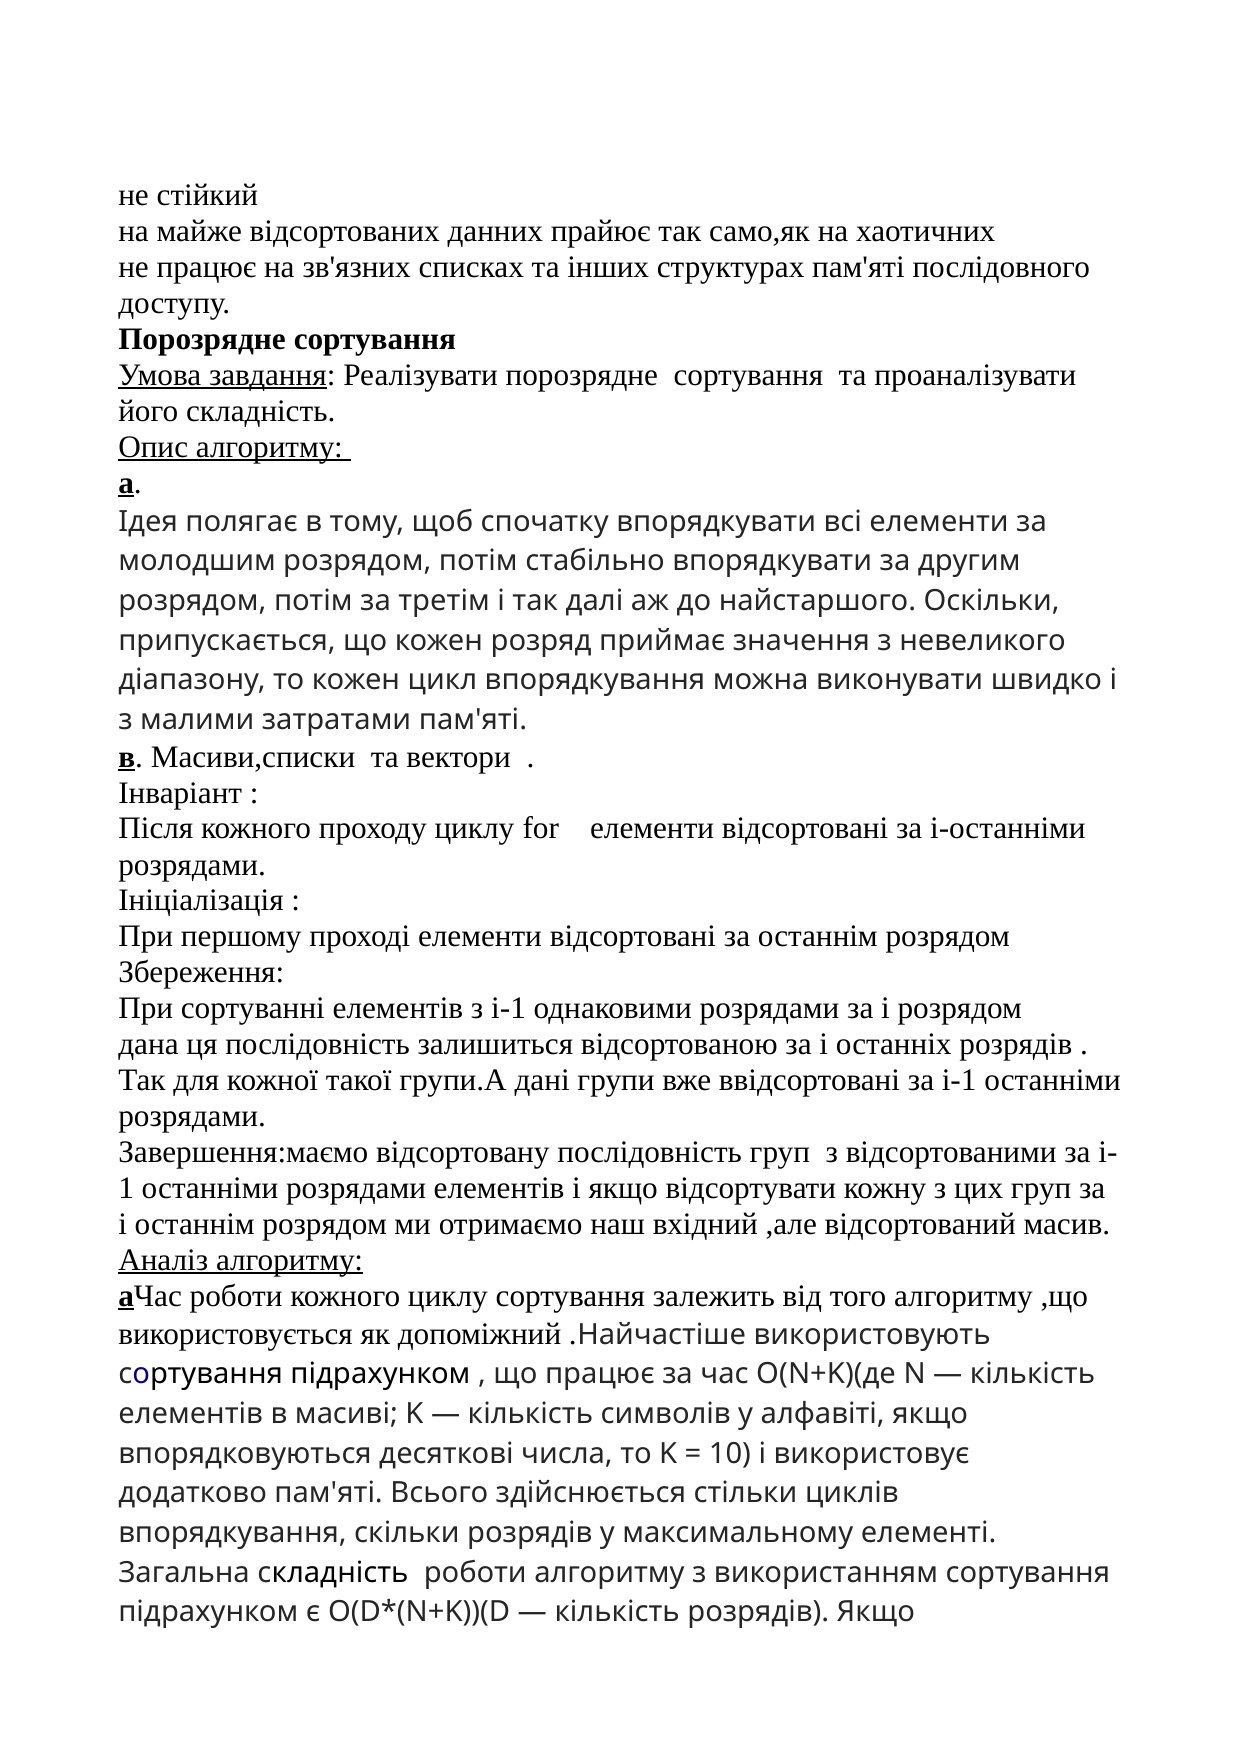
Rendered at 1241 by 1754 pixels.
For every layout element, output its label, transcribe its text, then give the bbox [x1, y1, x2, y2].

text Аналіз алгоритму: [118, 1241, 1122, 1277]
text дана ця послідовність залишиться відсортованою за і останніх розрядів . [118, 1025, 1122, 1061]
text аЧас роботи кожного циклу сортування залежить від того алгоритму ,що використовується як допоміжний .Найчастіше використовують сортування підрахунком , що працює за час О(N+K)(де N — кількість елементів в масиві; K — кількість символів у алфавіті, якщо впорядковуються десяткові числа, то K = 10) і використовує додатково пам'яті. Всього здійснюється стільки циклів впорядкування, скільки розрядів у максимальному елементі. [118, 1277, 1122, 1551]
text не стійкий [118, 176, 1122, 212]
text Загальна складність роботи алгоритму з використанням сортування підрахунком є O(D*(N+K))(D — кількість розрядів). Якщо [118, 1551, 1122, 1630]
text При сортуванні елементів з і-1 однаковими розрядами за і розрядом [118, 989, 1122, 1025]
text Умова завдання: Реалізувати порозрядне сортування та проаналізувати його складність. [118, 356, 1122, 428]
text в. Масиви,списки та вектори . [118, 738, 1122, 774]
text Ініціалізація : [118, 882, 1122, 918]
text не працює на зв'язних списках та інших структурах пам'яті послідовного доступу. [118, 248, 1122, 320]
text на майже відсортованих данних прайює так само,як на хаотичних [118, 212, 1122, 248]
text Інваріант : [118, 774, 1122, 810]
text При першому проході елементи відсортовані за останнім розрядом [118, 918, 1122, 953]
text Завершення:маємо відсортовану послідовність груп з відсортованими за і-1 останніми розрядами елементів і якщо відсортувати кожну з цих груп за і останнім розрядом ми отримаємо наш вхідний ,але відсортований масив. [118, 1133, 1122, 1241]
text Після кожного проходу циклу for елементи відсортовані за і-останніми розрядами. [118, 810, 1122, 882]
text Опис алгоритму: [118, 428, 1122, 464]
text Порозрядне сортування [118, 320, 1122, 356]
text Збереження: [118, 953, 1122, 989]
text а. Ідея полягає в тому, щоб спочатку впорядкувати всі елементи за молодшим розрядом, потім стабільно впорядкувати за другим розрядом, потім за третім і так далі аж до найстаршого. Оскільки, припускається, що кожен розряд приймає значення з невеликого діапазону, то кожен цикл впорядкування можна виконувати швидко і з малими затратами пам'яті. [118, 464, 1122, 738]
text Так для кожної такої групи.А дані групи вже ввідсортовані за і-1 останніми розрядами. [118, 1061, 1122, 1133]
